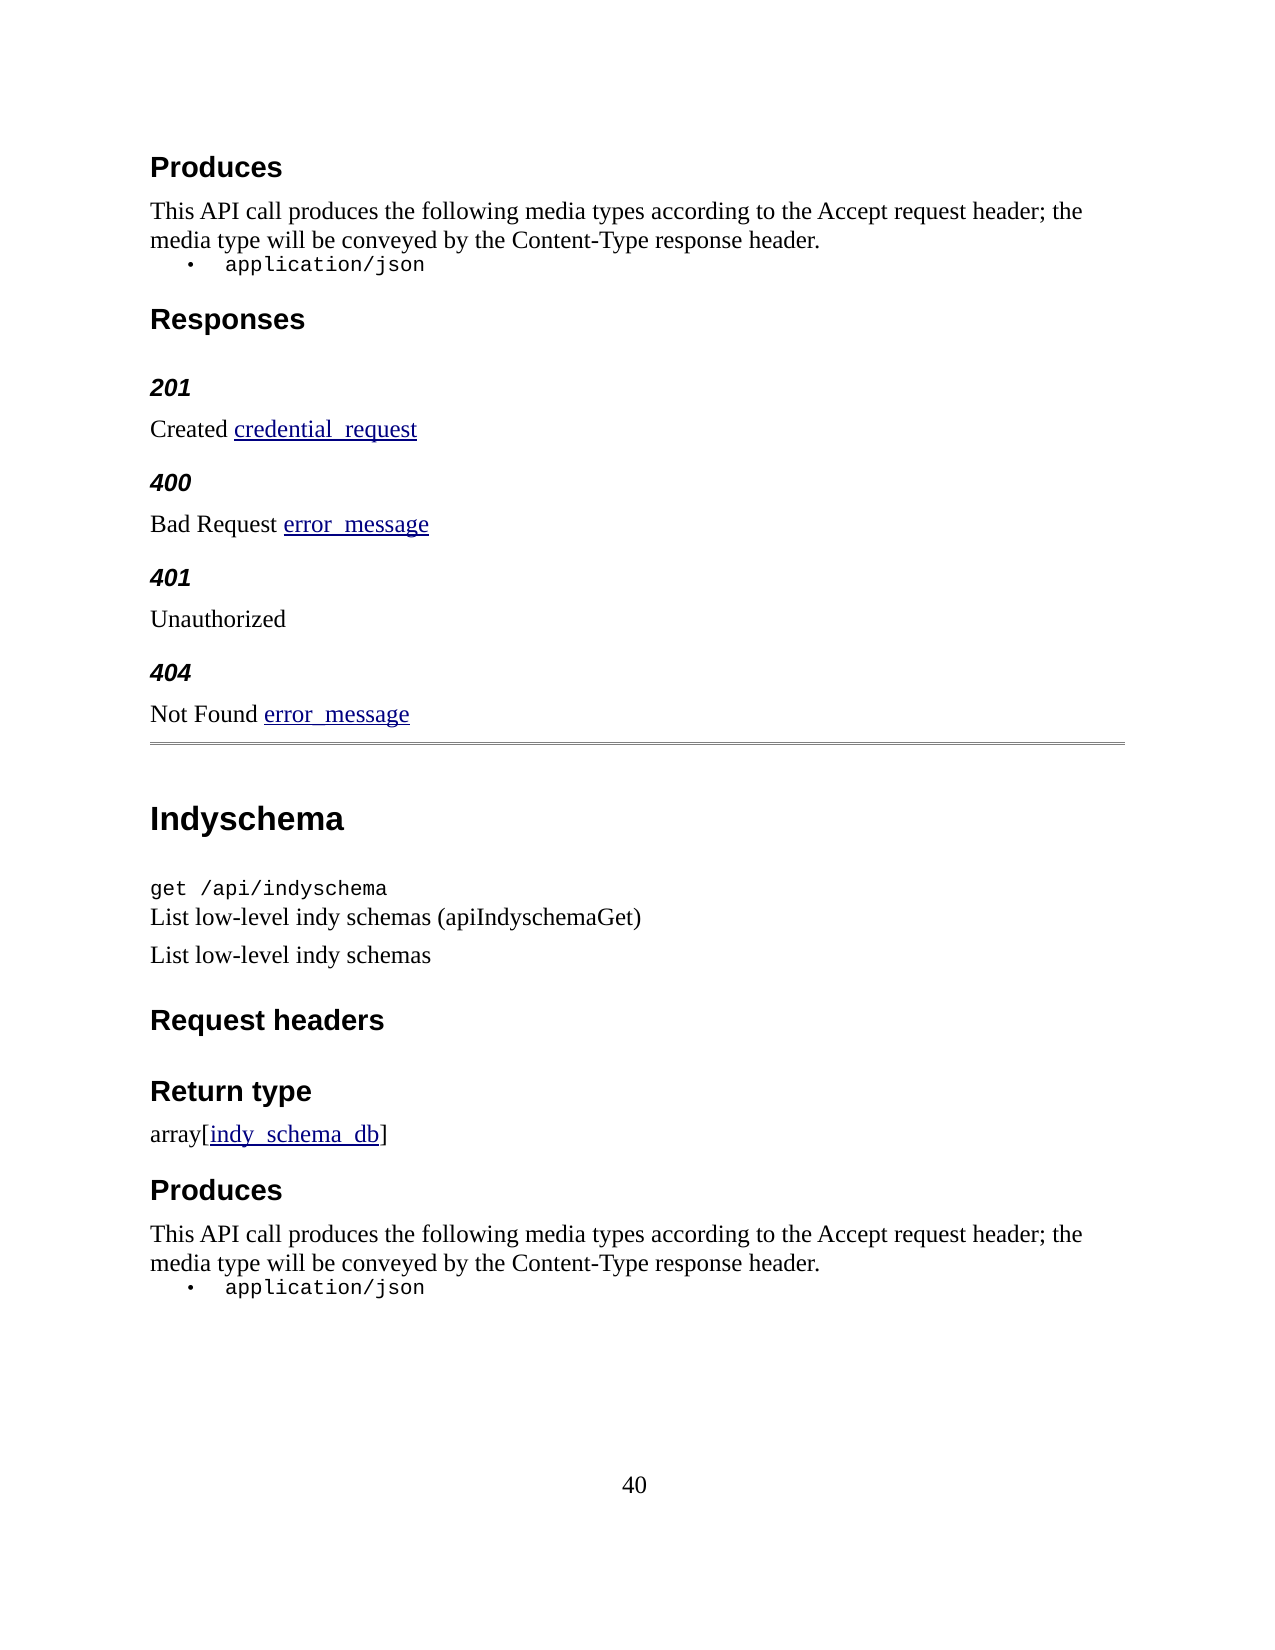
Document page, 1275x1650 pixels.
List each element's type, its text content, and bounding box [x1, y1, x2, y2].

text array[indy_schema_db] [150, 1119, 1125, 1148]
subtitle 400 [150, 468, 1125, 497]
text get /api/indyschema [150, 878, 1125, 902]
subtitle 201 [150, 373, 1125, 402]
text List low-level indy schemas (apiIndyschemaGet) [150, 902, 1125, 931]
list application/json [187, 1277, 1125, 1301]
subtitle Return type [150, 1073, 1125, 1107]
subtitle Indyschema [150, 798, 1125, 837]
subtitle 401 [150, 563, 1125, 591]
text Created credential_request [150, 414, 1125, 443]
text This API call produces the following media types according to the Accept request header; the media type will be conveyed by the Content-Type response header. [150, 1219, 1125, 1277]
text Not Found error_message [150, 699, 1125, 727]
subtitle Produces [150, 150, 1125, 183]
text This API call produces the following media types according to the Accept request header; the media type will be conveyed by the Content-Type response header. [150, 196, 1125, 253]
subtitle Request headers [150, 1002, 1125, 1036]
subtitle 404 [150, 658, 1125, 686]
text List low-level indy schemas [150, 940, 1125, 968]
list application/json [187, 253, 1125, 277]
text Unauthorized [150, 604, 1125, 633]
text Bad Request error_message [150, 509, 1125, 538]
subtitle Responses [150, 302, 1125, 336]
subtitle Produces [150, 1173, 1125, 1207]
